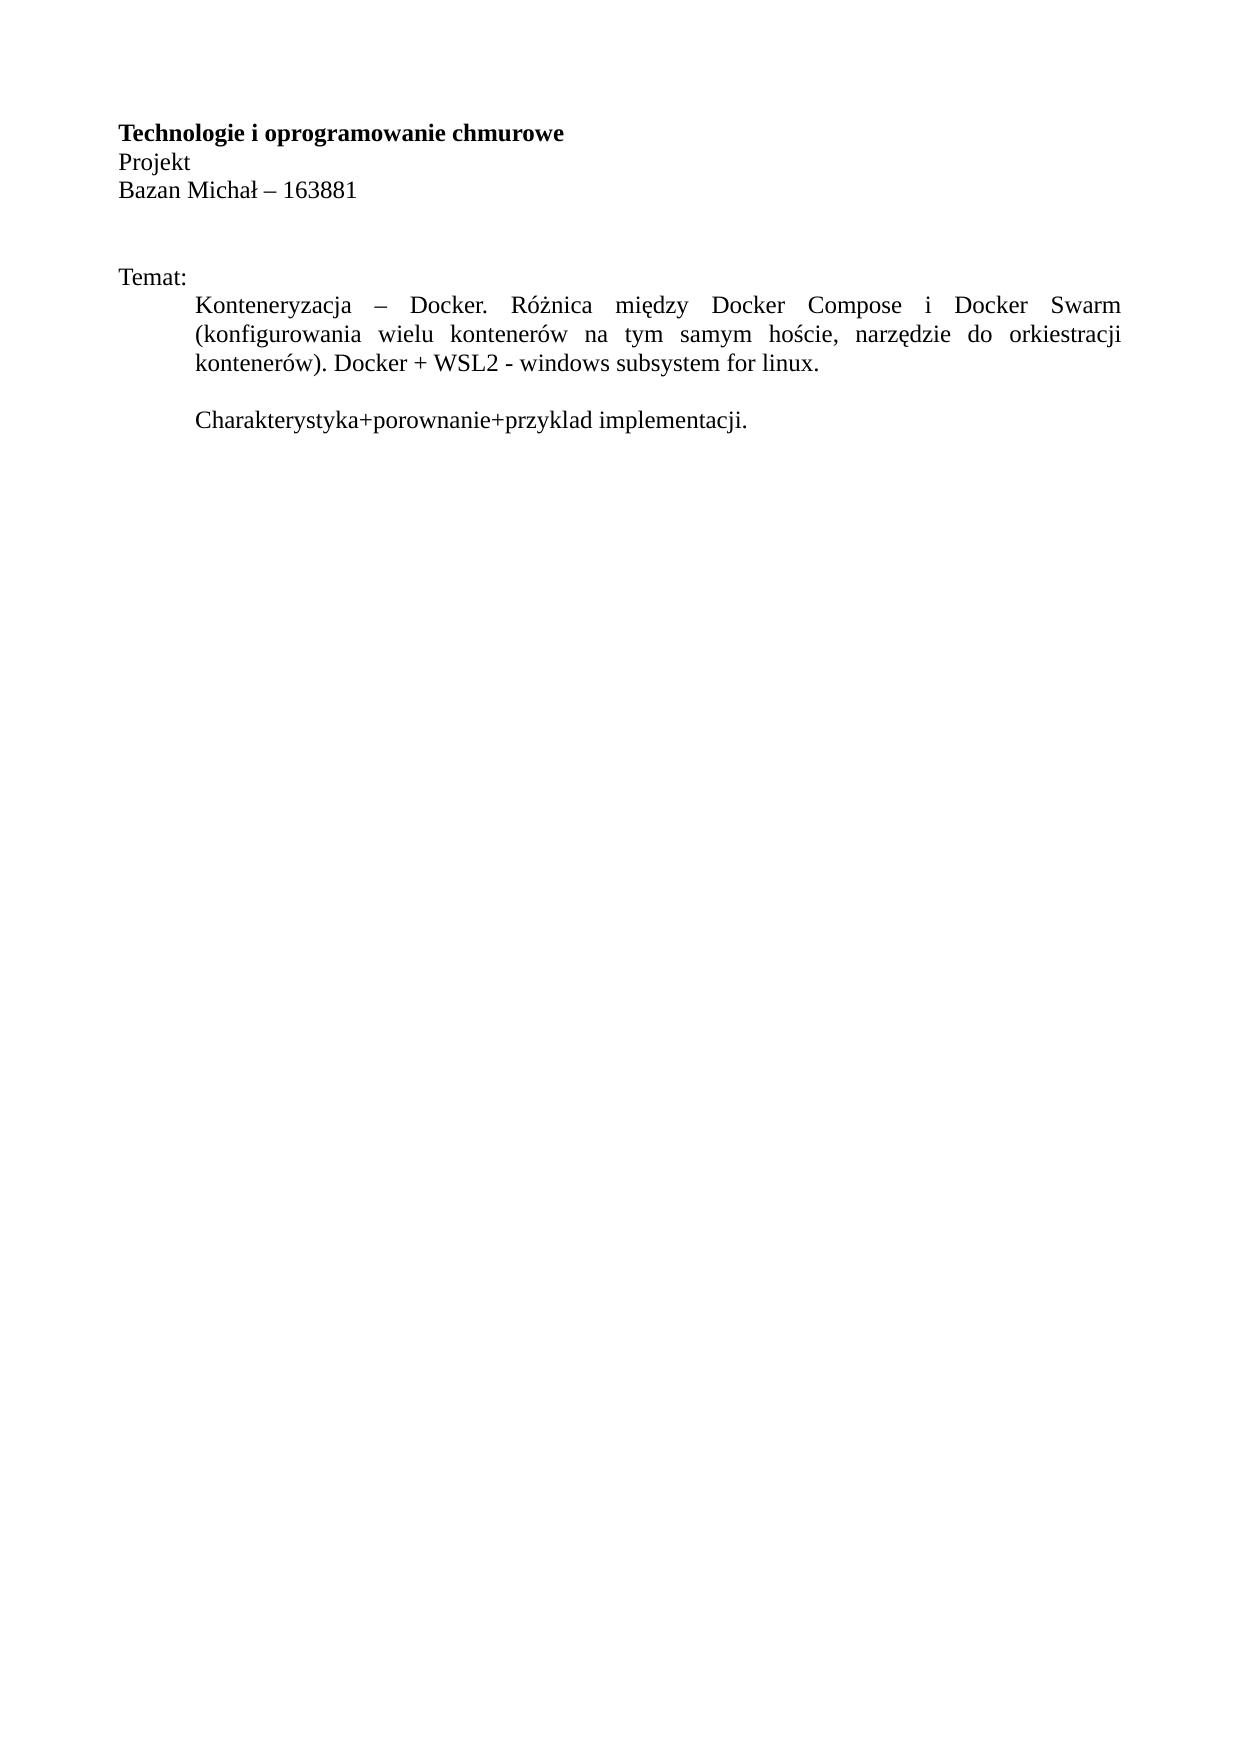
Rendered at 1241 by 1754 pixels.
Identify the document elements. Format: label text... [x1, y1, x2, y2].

text Technologie i oprogramowanie chmurowe [118, 118, 1122, 147]
text Bazan Michał – 163881 [118, 176, 1122, 204]
text Konteneryzacja – Docker. Różnica między Docker Compose i Docker Swarm (konfigurowania wielu kontenerów na tym samym hoście, narzędzie do orkiestracji kontenerów). Docker + WSL2 - windows subsystem for linux. [195, 291, 1122, 377]
text Charakterystyka+porownanie+przyklad implementacji. [195, 406, 1122, 434]
text Projekt [118, 147, 1122, 176]
text Temat: [118, 262, 1122, 291]
